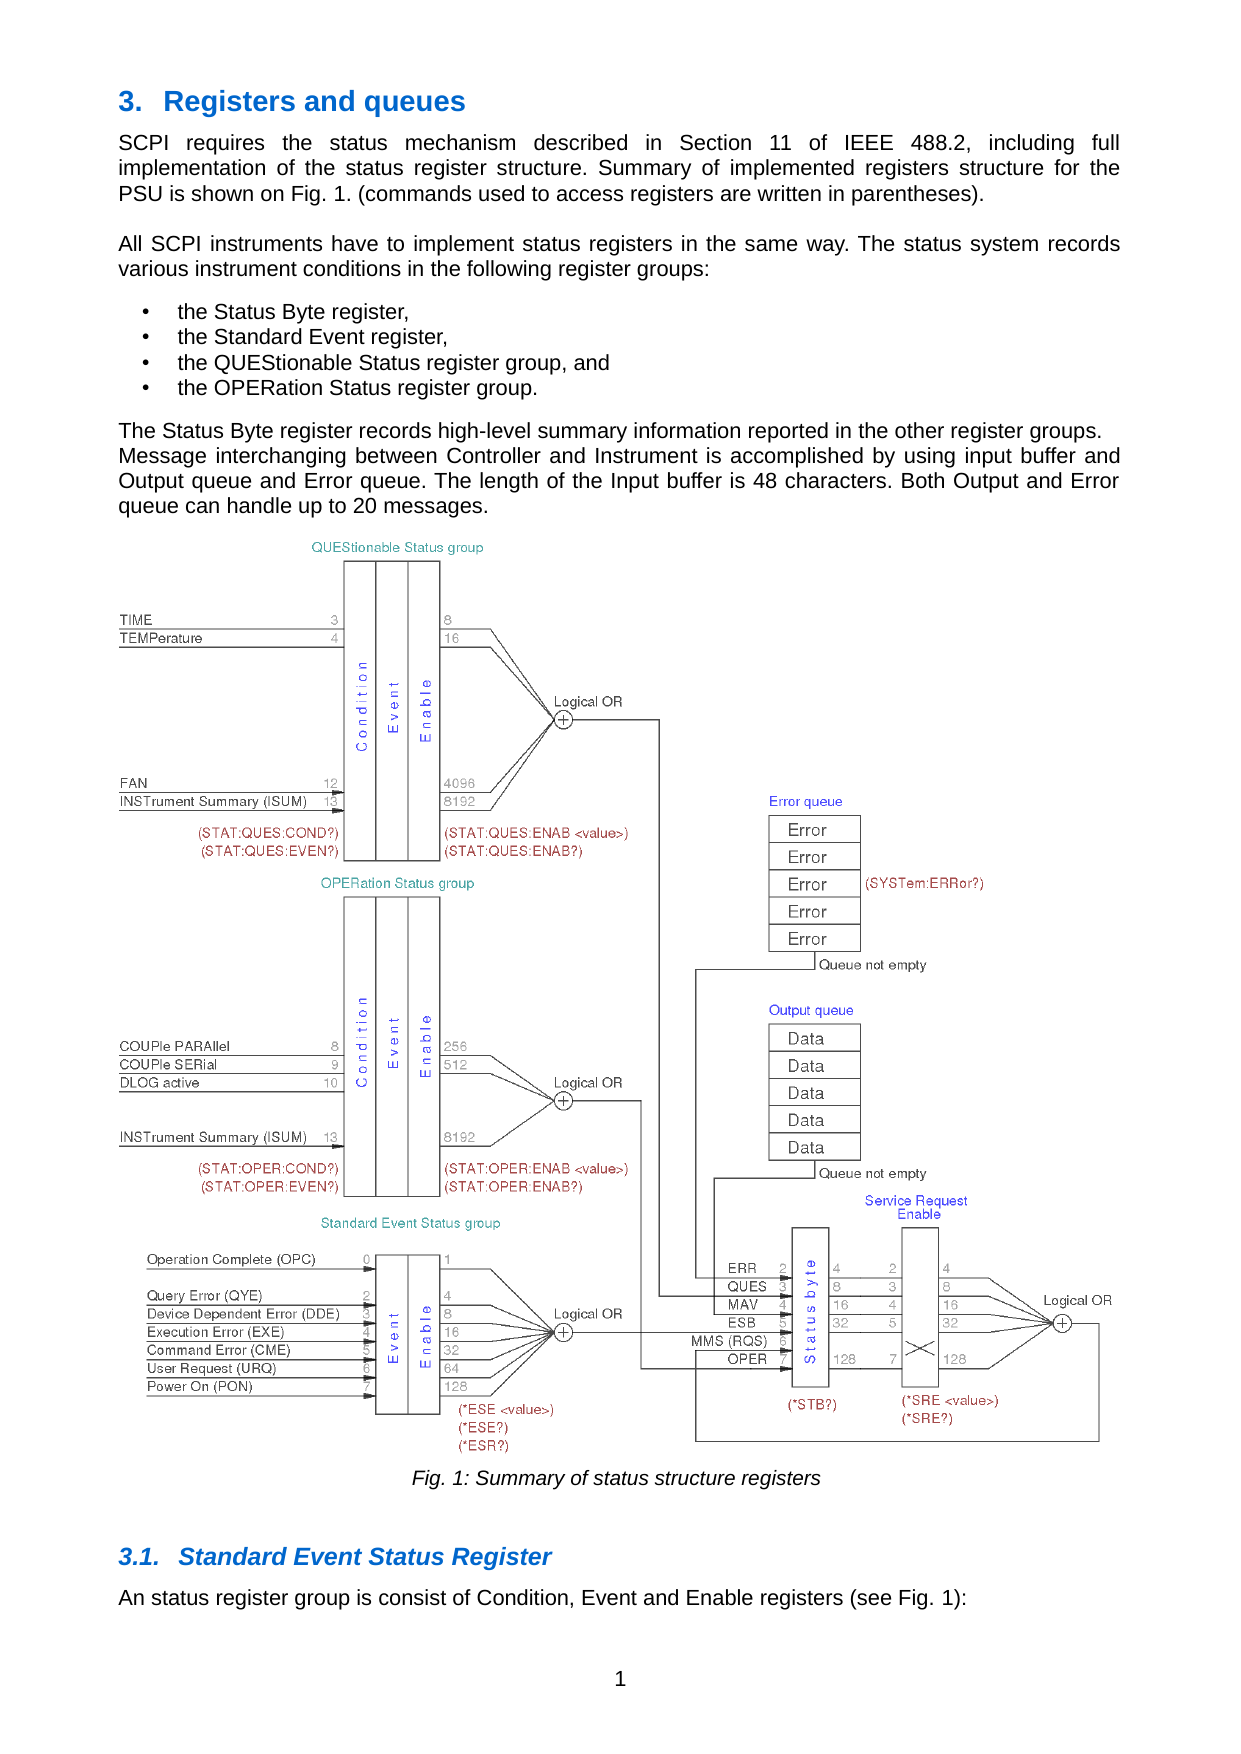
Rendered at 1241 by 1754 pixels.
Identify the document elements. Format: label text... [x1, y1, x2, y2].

subtitle Standard Event Status Register [118, 1542, 1122, 1570]
list the OPERation Status register group. [142, 375, 1110, 400]
list the Standard Event register, [142, 324, 1110, 349]
text Fig. 1: Summary of status structure registers [115, 1455, 1119, 1490]
text SCPI requires the status mechanism described in Section 11 of IEEE 488.2, including full implementation of the status register structure. Summary of implemented registers structure for the PSU is shown on Fig. 1. (commands used to access registers are written in parentheses). [118, 130, 1122, 206]
list the QUEStionable Status register group, and [142, 349, 1110, 375]
list the Status Byte register, [142, 299, 1110, 324]
text Message interchanging between Controller and Instrument is accomplished by using input buffer and Output queue and Error queue. The length of the Input buffer is 48 characters. Both Output and Error queue can handle up to 20 messages. [118, 443, 1122, 518]
text All SCPI instruments have to implement status registers in the same way. The status system records various instrument conditions in the following register groups: [118, 231, 1122, 281]
text An status register group is consist of Condition, Event and Enable registers (see Fig. 1): [118, 1585, 1122, 1610]
subtitle Registers and queues [118, 84, 1122, 118]
picture [115, 538, 1120, 1455]
text The Status Byte register records high-level summary information reported in the other register groups. [118, 418, 1122, 443]
